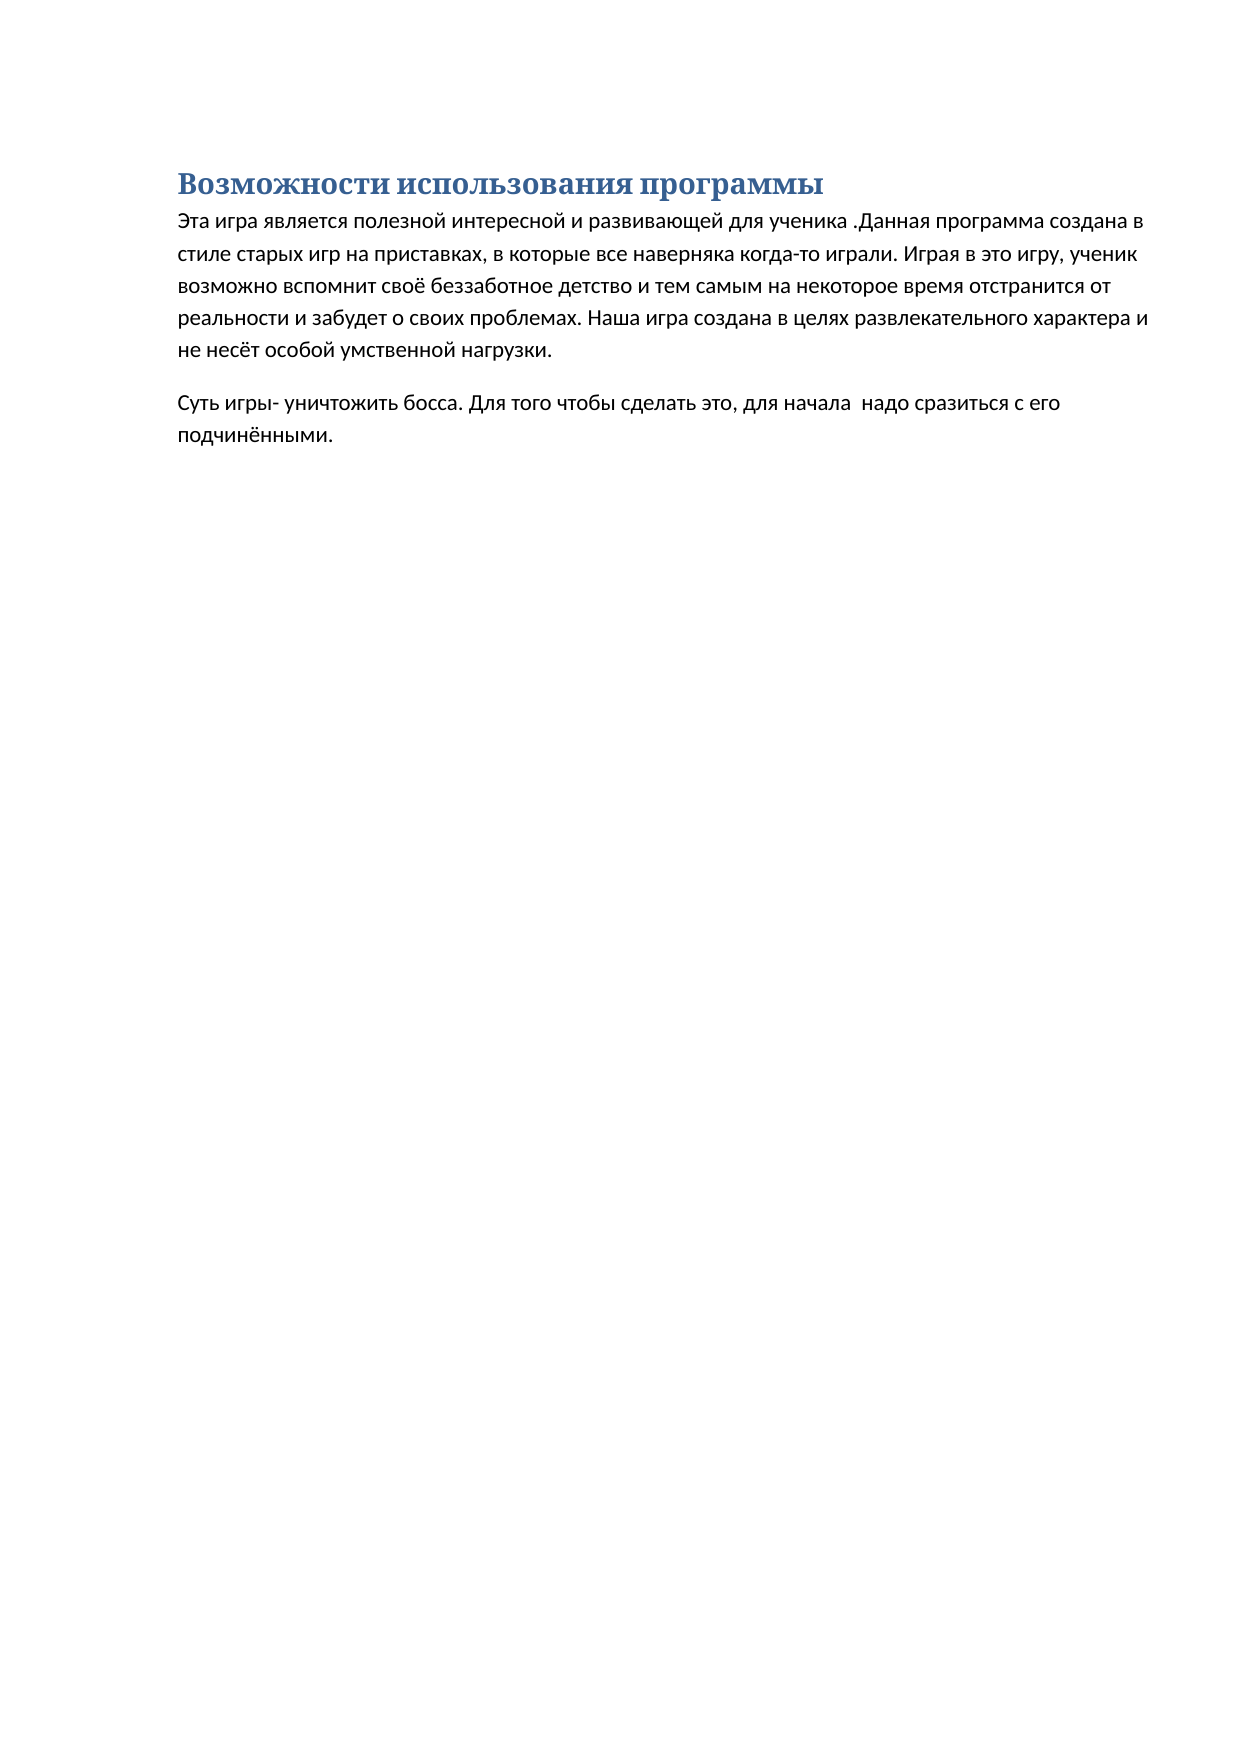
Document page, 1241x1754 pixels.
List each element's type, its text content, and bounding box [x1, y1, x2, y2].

text Суть игры- уничтожить босса. Для того чтобы сделать это, для начала надо сразиться с его подчинёнными. [177, 388, 1152, 449]
text Эта игра является полезной интересной и развивающей для ученика .Данная программа создана в стиле старых игр на приставках, в которые все наверняка когда-то играли. Играя в это игру, ученик возможно вспомнит своё беззаботное детство и тем самым на некоторое время отстранится от реальности и забудет о своих проблемах. Наша игра создана в целях развлекательного характера и не несёт особой умственной нагрузки. [177, 207, 1152, 363]
subtitle Возможности использования программы [177, 168, 1152, 202]
